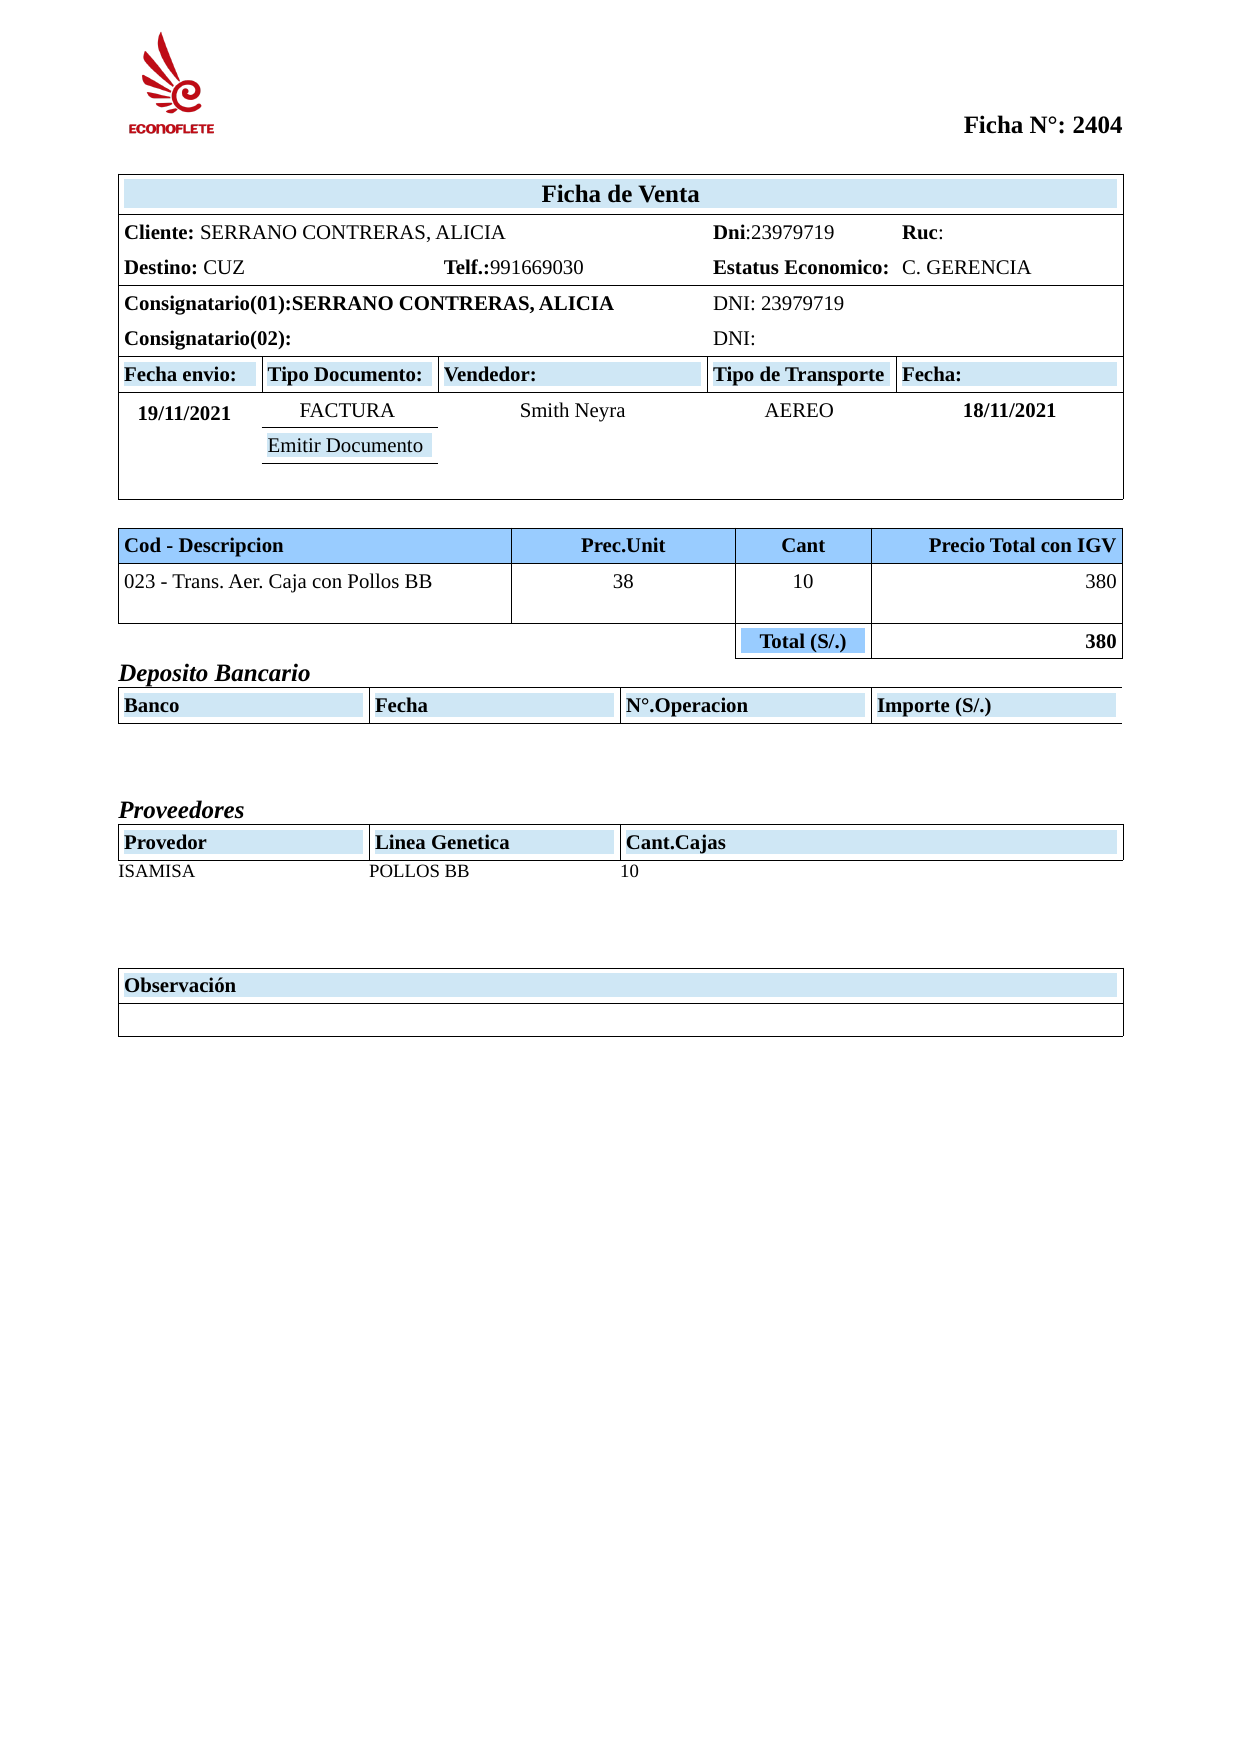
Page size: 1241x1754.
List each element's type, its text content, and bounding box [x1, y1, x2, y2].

picture [118, 31, 225, 134]
table_cell [620, 771, 871, 795]
table_cell [118, 771, 369, 795]
table_cell Fecha envio: [119, 357, 262, 392]
table_cell Smith Neyra [438, 393, 707, 498]
table_header Banco [119, 688, 369, 723]
table_cell 023 - Trans. Aer. Caja con Pollos BB [119, 564, 511, 623]
table_header Provedor [119, 825, 369, 859]
table_cell Vendedor: [439, 357, 707, 392]
table_cell ISAMISA [118, 861, 369, 881]
table_cell Emitir Documento [262, 428, 438, 463]
table_cell [620, 881, 1123, 903]
table_header Prec.Unit [512, 529, 735, 563]
table_cell [369, 903, 620, 924]
table_header Cod - Descripcion [119, 529, 511, 563]
table_cell [620, 924, 1123, 946]
table_cell [620, 946, 1123, 967]
table_cell [871, 747, 1122, 771]
table_cell 19/11/2021 [119, 393, 262, 498]
table_cell [369, 724, 620, 747]
table_cell [620, 747, 871, 771]
table_cell Consignatario(01):SERRANO CONTRERAS, ALICIA [119, 286, 707, 321]
table_cell DNI: [707, 321, 1123, 356]
table_cell Destino: CUZ [119, 249, 438, 285]
table_cell [118, 924, 369, 946]
table_cell AEREO [707, 393, 896, 498]
table_cell Ruc: [896, 215, 1123, 249]
table_cell 380 [872, 564, 1122, 623]
table_cell 10 [736, 564, 871, 623]
table_header N°.Operacion [621, 688, 871, 723]
table_cell Cliente: SERRANO CONTRERAS, ALICIA [119, 215, 707, 249]
text Deposito Bancario [118, 658, 1122, 687]
table_cell 18/11/2021 [896, 393, 1123, 498]
table_cell [118, 747, 369, 771]
table_cell 380 [872, 624, 1122, 658]
table_cell Dni:23979719 [707, 215, 896, 249]
table_cell [511, 624, 735, 658]
table_header Cant.Cajas [621, 825, 1123, 859]
text Proveedores [118, 795, 1122, 824]
table_cell [118, 903, 369, 924]
table_cell FACTURA [262, 393, 438, 427]
table_cell Telf.:991669030 [438, 249, 707, 285]
table_cell [118, 946, 369, 967]
table_cell [369, 881, 620, 903]
table_cell [118, 881, 369, 903]
table_header Importe (S/.) [872, 688, 1122, 723]
table_cell [369, 946, 620, 967]
table_cell Consignatario(02): [119, 321, 707, 356]
table_cell [118, 624, 511, 658]
table_cell [118, 724, 369, 747]
table_cell Tipo Documento: [263, 357, 438, 392]
table_cell POLLOS BB [369, 861, 620, 881]
table_cell Tipo de Transporte [708, 357, 896, 392]
table_cell C. GERENCIA [896, 249, 1123, 285]
table_cell [620, 903, 1123, 924]
table_cell [262, 464, 438, 498]
table_cell [369, 771, 620, 795]
table_cell [620, 724, 871, 747]
table_header Linea Genetica [370, 825, 620, 859]
table_cell [369, 747, 620, 771]
table_header Ficha de Venta [119, 175, 1123, 214]
table_cell 10 [620, 861, 1123, 881]
table_cell Estatus Economico: [707, 249, 896, 285]
table_cell DNI: 23979719 [707, 286, 1123, 321]
table_cell Fecha: [897, 357, 1123, 392]
table_cell [119, 1004, 1123, 1036]
table_cell [871, 771, 1122, 795]
table_cell 38 [512, 564, 735, 623]
table_header Cant [736, 529, 871, 563]
table_cell Total (S/.) [736, 624, 871, 658]
table_header Observación [119, 969, 1123, 1003]
table_header Fecha [370, 688, 620, 723]
table_cell [369, 924, 620, 946]
table_header Precio Total con IGV [872, 529, 1122, 563]
table_cell [871, 724, 1122, 747]
